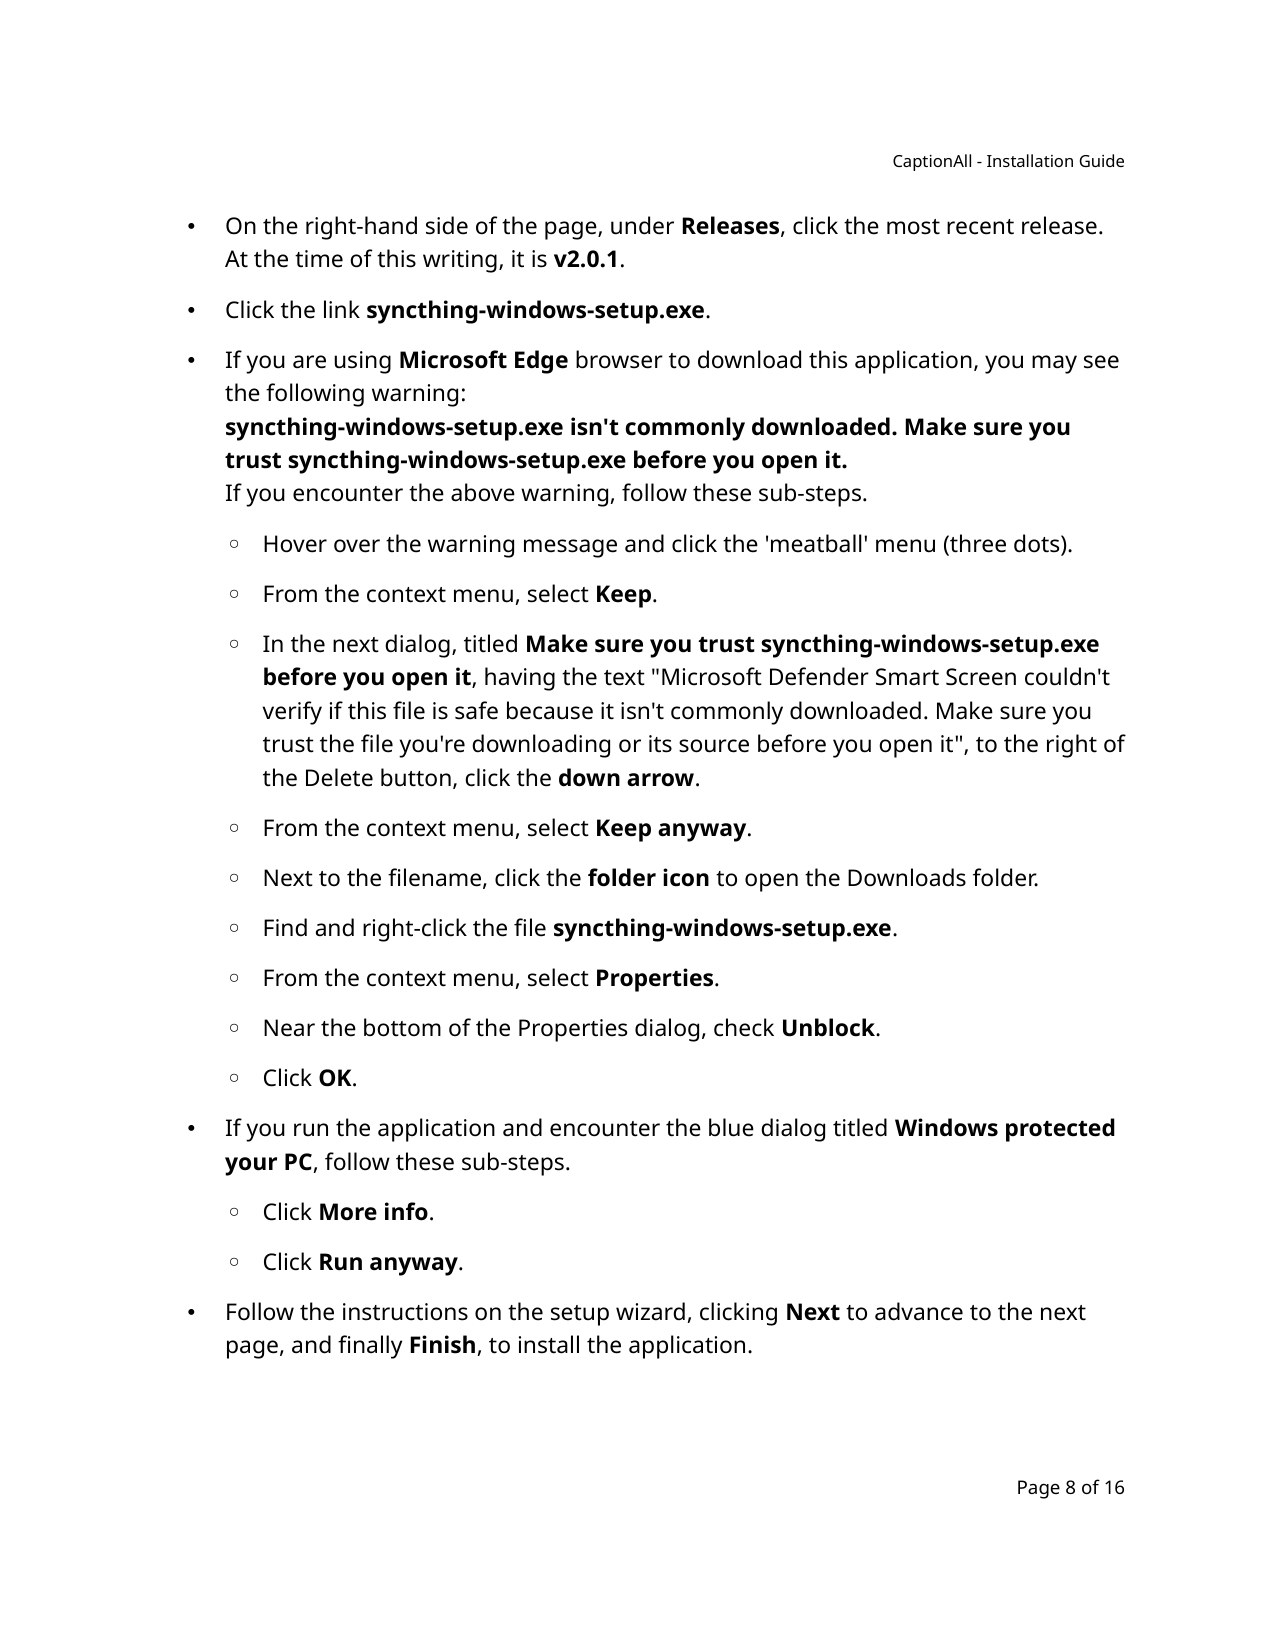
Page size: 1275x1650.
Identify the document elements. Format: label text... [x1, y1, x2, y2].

list From the context menu, select Properties. [225, 962, 1125, 993]
list From the context menu, select Keep. [225, 578, 1125, 609]
list On the right-hand side of the page, under Releases, click the most recent release. At the time of this writing, it is v2.0.1. [187, 210, 1125, 275]
list Near the bottom of the Properties dialog, check Unblock. [225, 1012, 1125, 1043]
list Click More info. [225, 1196, 1125, 1227]
list If you run the application and encounter the blue dialog titled Windows protected your PC, follow these sub-steps. [187, 1112, 1125, 1177]
list Next to the filename, click the folder icon to open the Downloads folder. [225, 862, 1125, 893]
list Follow the instructions on the setup wizard, clicking Next to advance to the next page, and finally Finish, to install the application. [187, 1296, 1125, 1361]
list If you are using Microsoft Edge browser to download this application, you may see the following warning: syncthing-windows-setup.exe isn't commonly downloaded. Make sure you trust syncthing-windows-setup.exe before you open it. If you encounter the above warning, follow these sub-steps. [187, 344, 1125, 509]
list In the next dialog, titled Make sure you trust syncthing-windows-setup.exe before you open it, having the text "Microsoft Defender Smart Screen couldn't verify if this file is safe because it isn't commonly downloaded. Make sure you trust the file you're downloading or its source before you open it", to the right of the Delete button, click the down arrow. [225, 628, 1125, 793]
list Click OK. [225, 1062, 1125, 1093]
list Hover over the warning message and click the 'meatball' menu (three dots). [225, 527, 1125, 559]
list Click Run anyway. [225, 1246, 1125, 1277]
list Click the link syncthing-windows-setup.exe. [187, 293, 1125, 325]
list From the context menu, select Keep anyway. [225, 812, 1125, 843]
list Find and right-click the file syncthing-windows-setup.exe. [225, 912, 1125, 943]
